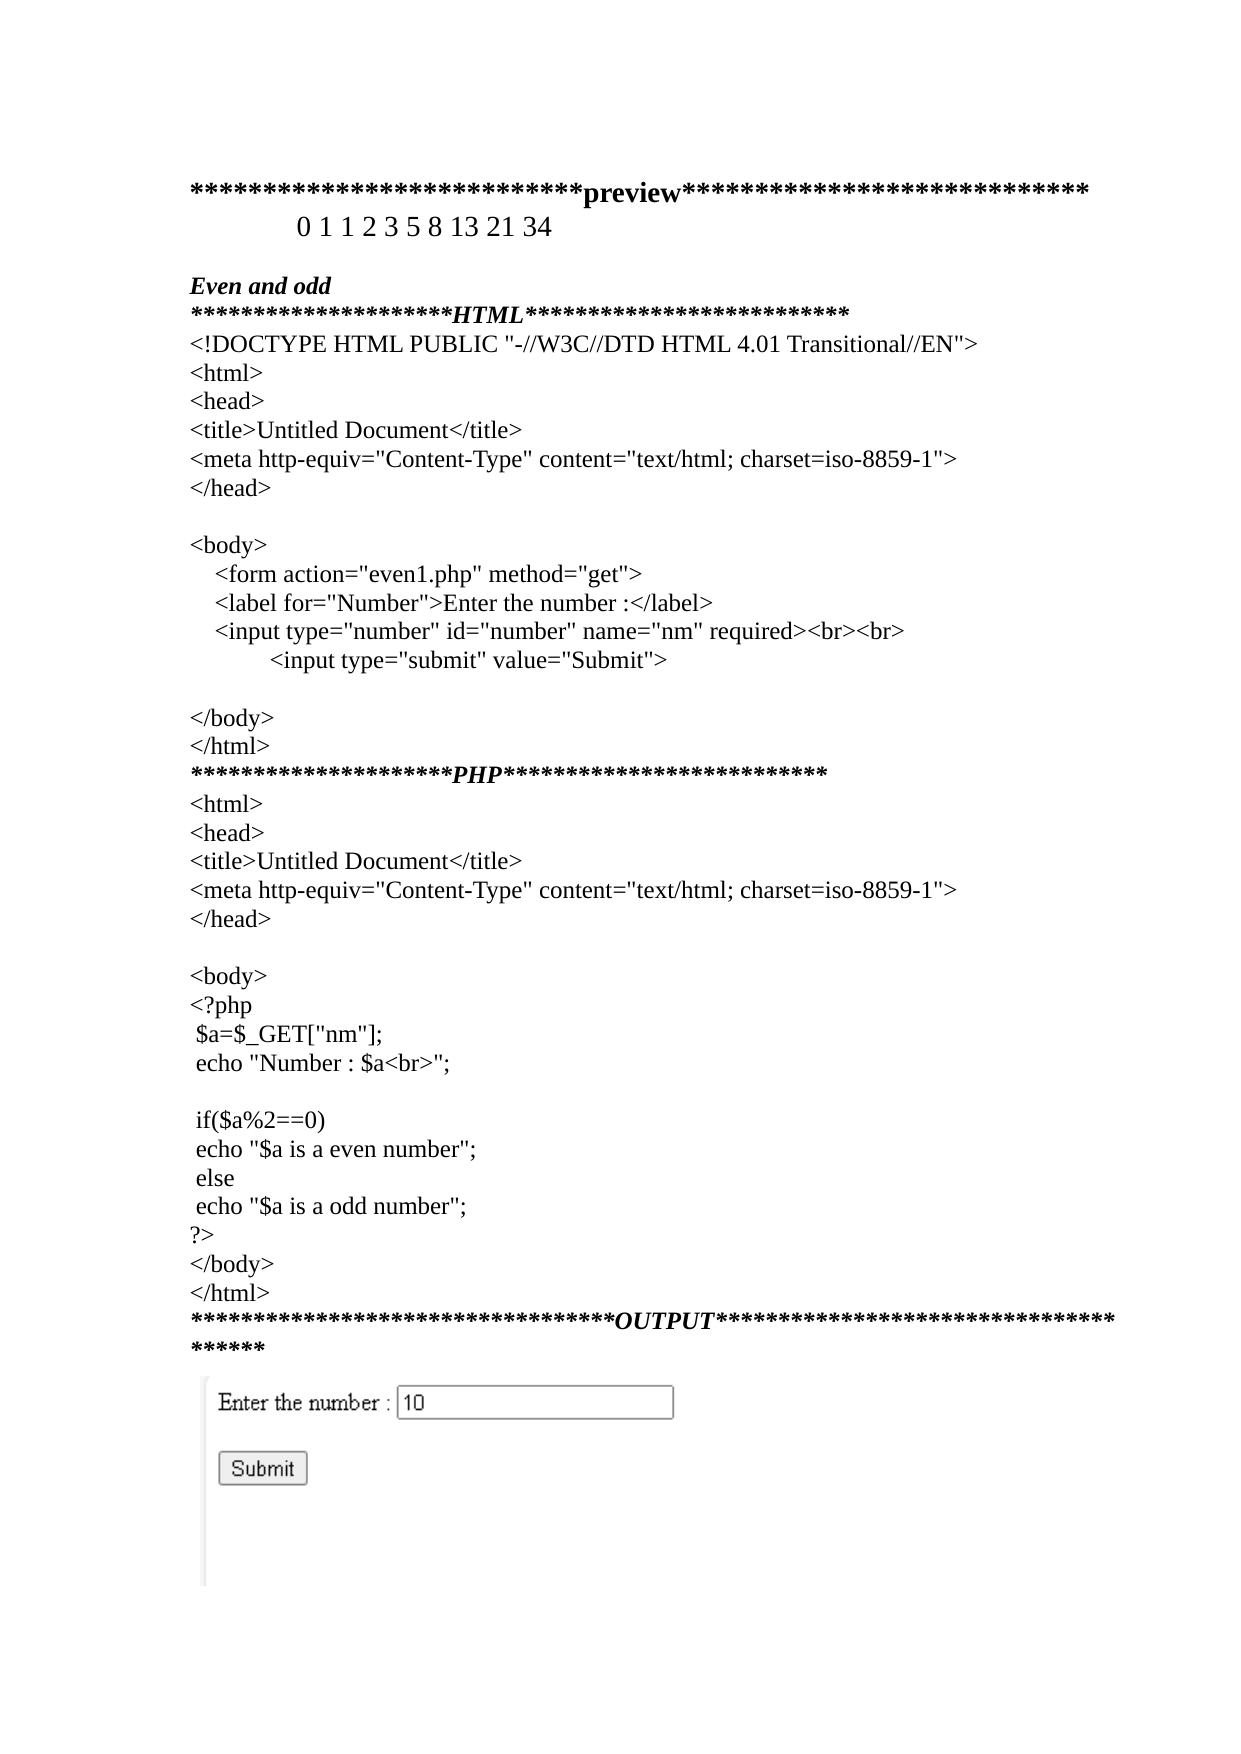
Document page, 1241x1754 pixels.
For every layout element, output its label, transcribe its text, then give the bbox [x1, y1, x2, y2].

text <meta http-equiv="Content-Type" content="text/html; charset=iso-8859-1"> [189, 875, 1122, 904]
text <input type="submit" value="Submit"> [189, 645, 1122, 674]
text </body> [189, 1249, 1122, 1278]
text </body> [189, 703, 1122, 731]
text *********************PHP************************** [189, 760, 1122, 789]
text <body> [189, 530, 1122, 559]
text </html> [189, 1278, 1122, 1306]
text *********************HTML************************** [189, 300, 1122, 329]
text echo "$a is a odd number"; [189, 1191, 1122, 1220]
text if($a%2==0) [189, 1105, 1122, 1134]
text <head> [189, 386, 1122, 415]
text <html> [189, 789, 1122, 818]
text <title>Untitled Document</title> [189, 415, 1122, 444]
text **********************************OUTPUT************************************** [189, 1306, 1122, 1364]
text <?php [189, 990, 1122, 1019]
text echo "$a is a even number"; [189, 1134, 1122, 1163]
text ***************************preview**************************** 0 1 1 2 3 5 8 13 21 34 [189, 118, 1122, 243]
text <head> [189, 818, 1122, 846]
text <title>Untitled Document</title> [189, 846, 1122, 875]
text </html> [189, 731, 1122, 760]
text </head> [189, 904, 1122, 933]
text <input type="number" id="number" name="nm" required><br><br> [189, 616, 1122, 645]
text </head> [189, 473, 1122, 501]
text <label for="Number">Enter the number :</label> [189, 588, 1122, 616]
text ?> [189, 1220, 1122, 1249]
text echo "Number : $a<br>"; [189, 1048, 1122, 1076]
text <body> [189, 961, 1122, 990]
text else [189, 1163, 1122, 1191]
text <meta http-equiv="Content-Type" content="text/html; charset=iso-8859-1"> [189, 444, 1122, 473]
text <html> [189, 358, 1122, 386]
text <form action="even1.php" method="get"> [189, 559, 1122, 588]
picture [200, 1376, 740, 1586]
text $a=$_GET["nm"]; [189, 1019, 1122, 1048]
text <!DOCTYPE HTML PUBLIC "-//W3C//DTD HTML 4.01 Transitional//EN"> [189, 329, 1122, 358]
text Even and odd [189, 271, 1122, 300]
